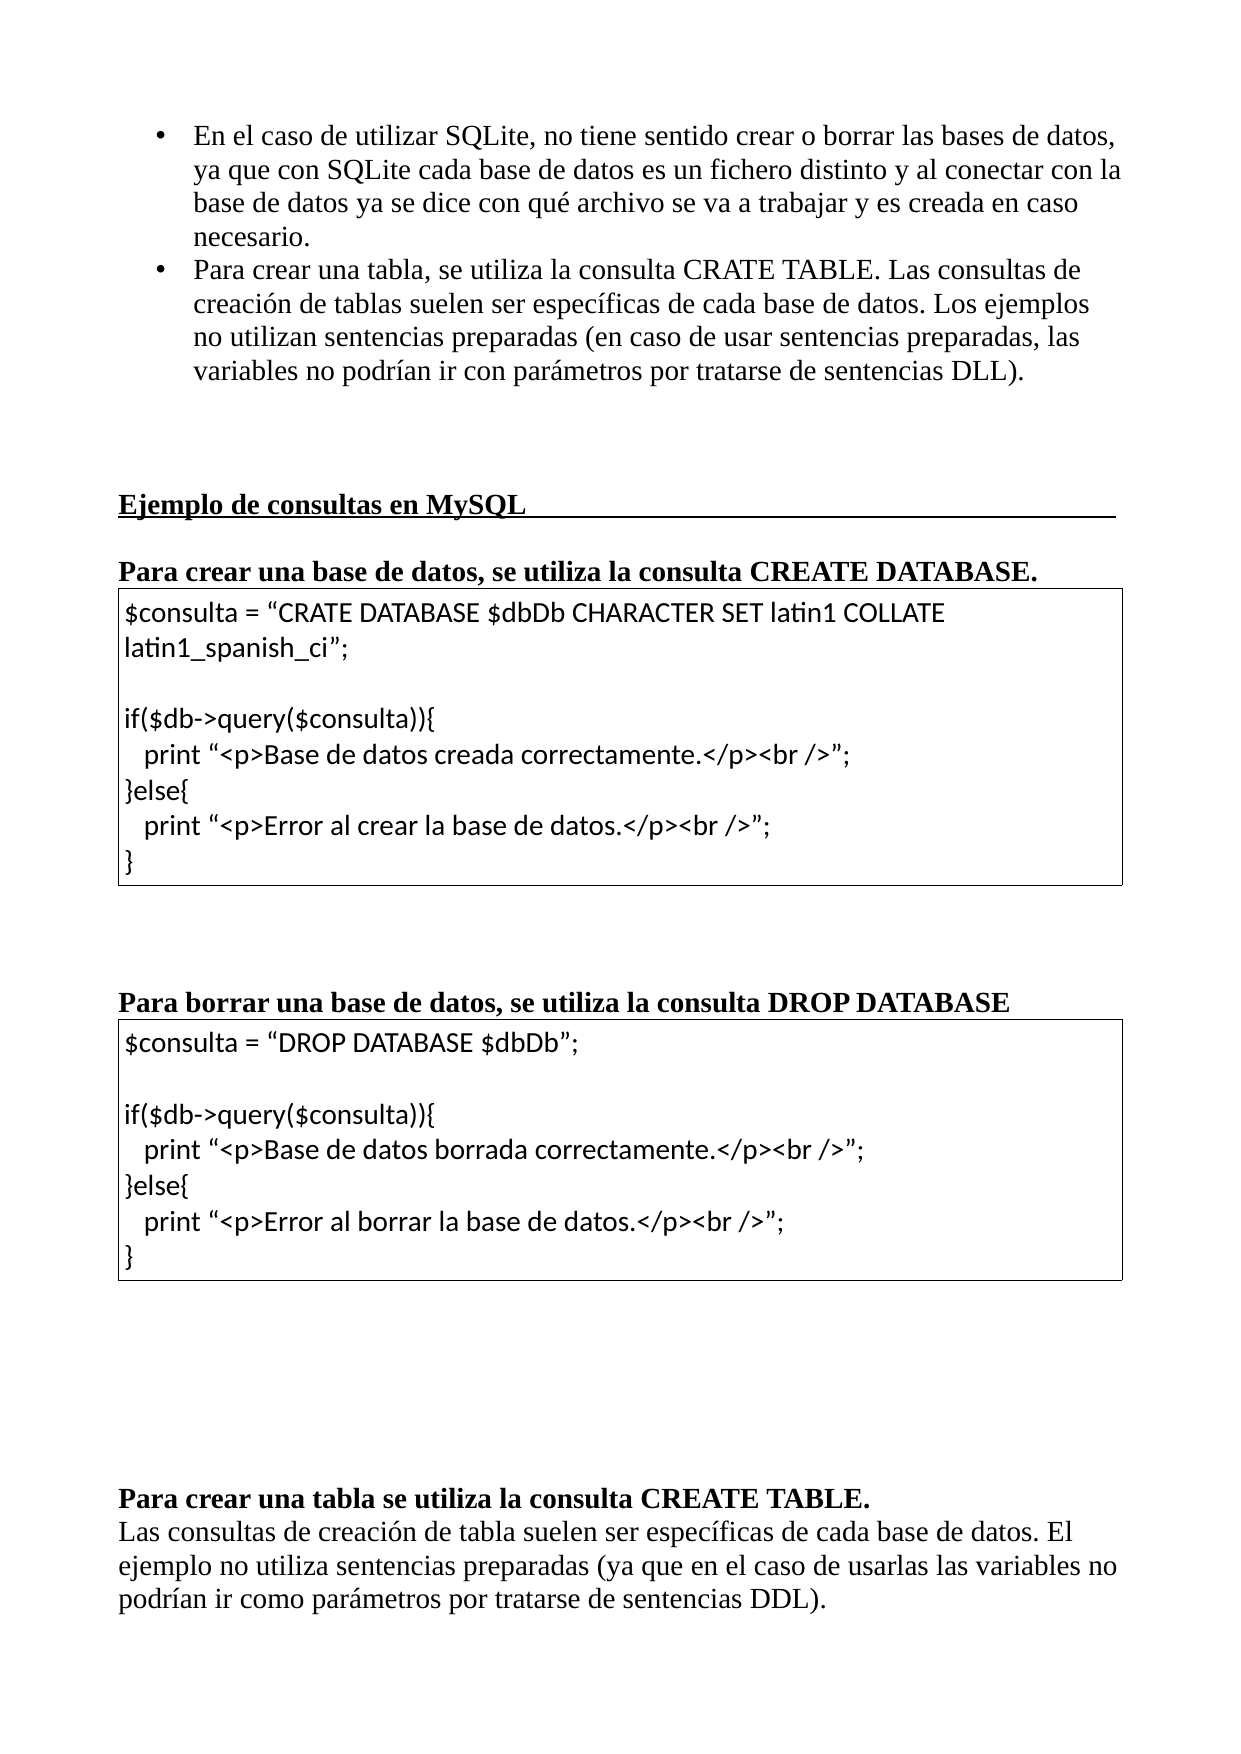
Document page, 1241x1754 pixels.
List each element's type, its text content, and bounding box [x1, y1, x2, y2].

text Para crear una base de datos, se utiliza la consulta CREATE DATABASE. [118, 554, 1122, 588]
table_header $consulta = “CRATE DATABASE $dbDb CHARACTER SET latin1 COLLATE latin1_spanish_ci”; if($db->query($consulta)){ print “<p>Base de datos creada correctamente.</p><br />”; }else{ print “<p>Error al crear la base de datos.</p><br />”; } [119, 589, 1122, 884]
text Para crear una tabla se utiliza la consulta CREATE TABLE. [118, 1481, 1122, 1514]
text Para borrar una base de datos, se utiliza la consulta DROP DATABASE [118, 985, 1122, 1019]
text Ejemplo de consultas en MySQL [118, 487, 1122, 521]
list Para crear una tabla, se utiliza la consulta CRATE TABLE. Las consultas de creación de tablas suelen ser específicas de cada base de datos. Los ejemplos no utilizan sentencias preparadas (en caso de usar sentencias preparadas, las variables no podrían ir con parámetros por tratarse de sentencias DLL). [156, 252, 1122, 387]
list En el caso de utilizar SQLite, no tiene sentido crear o borrar las bases de datos, ya que con SQLite cada base de datos es un fichero distinto y al conectar con la base de datos ya se dice con qué archivo se va a trabajar y es creada en caso necesario. [156, 118, 1122, 252]
table_header $consulta = “DROP DATABASE $dbDb”; if($db->query($consulta)){ print “<p>Base de datos borrada correctamente.</p><br />”; }else{ print “<p>Error al borrar la base de datos.</p><br />”; } [119, 1020, 1122, 1280]
text Las consultas de creación de tabla suelen ser específicas de cada base de datos. El ejemplo no utiliza sentencias preparadas (ya que en el caso de usarlas las variables no podrían ir como parámetros por tratarse de sentencias DDL). [118, 1514, 1122, 1615]
